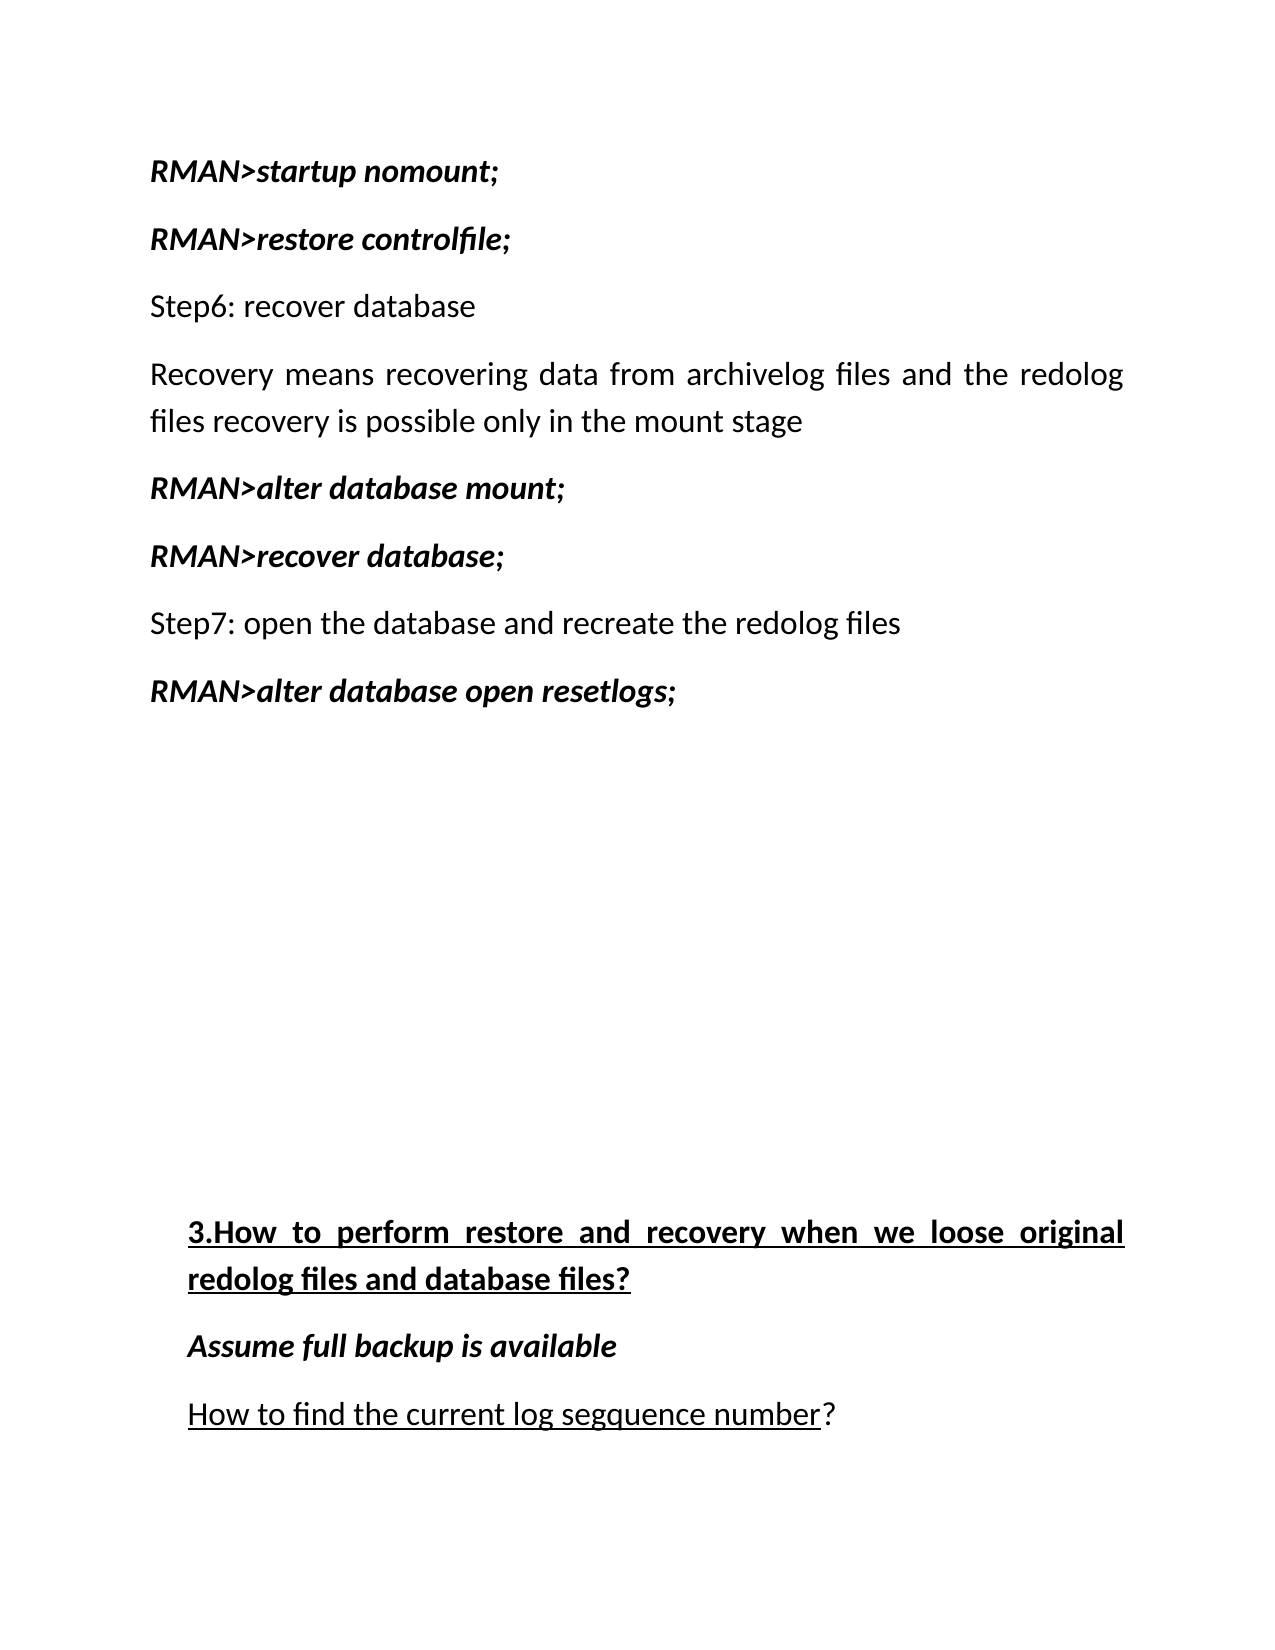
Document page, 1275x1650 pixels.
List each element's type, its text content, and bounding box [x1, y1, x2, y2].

text Step6: recover database [150, 285, 1125, 326]
text 3.How to perform restore and recovery when we loose original [187, 1211, 1125, 1246]
text RMAN>alter database open resetlogs; [150, 670, 1125, 711]
text Assume full backup is available [187, 1325, 1125, 1366]
text RMAN>startup nomount; [150, 150, 1125, 191]
text Recovery means recovering data from archivelog files and the redolog files recovery is possible only in the mount stage [150, 353, 1125, 440]
text redolog files and database files? [187, 1247, 1125, 1298]
text How to find the current log segquence number? [187, 1393, 1125, 1433]
text RMAN>restore controlfile; [150, 218, 1125, 258]
text RMAN>alter database mount; [150, 467, 1125, 508]
text Step7: open the database and recreate the redolog files [150, 602, 1125, 643]
text RMAN>recover database; [150, 535, 1125, 576]
